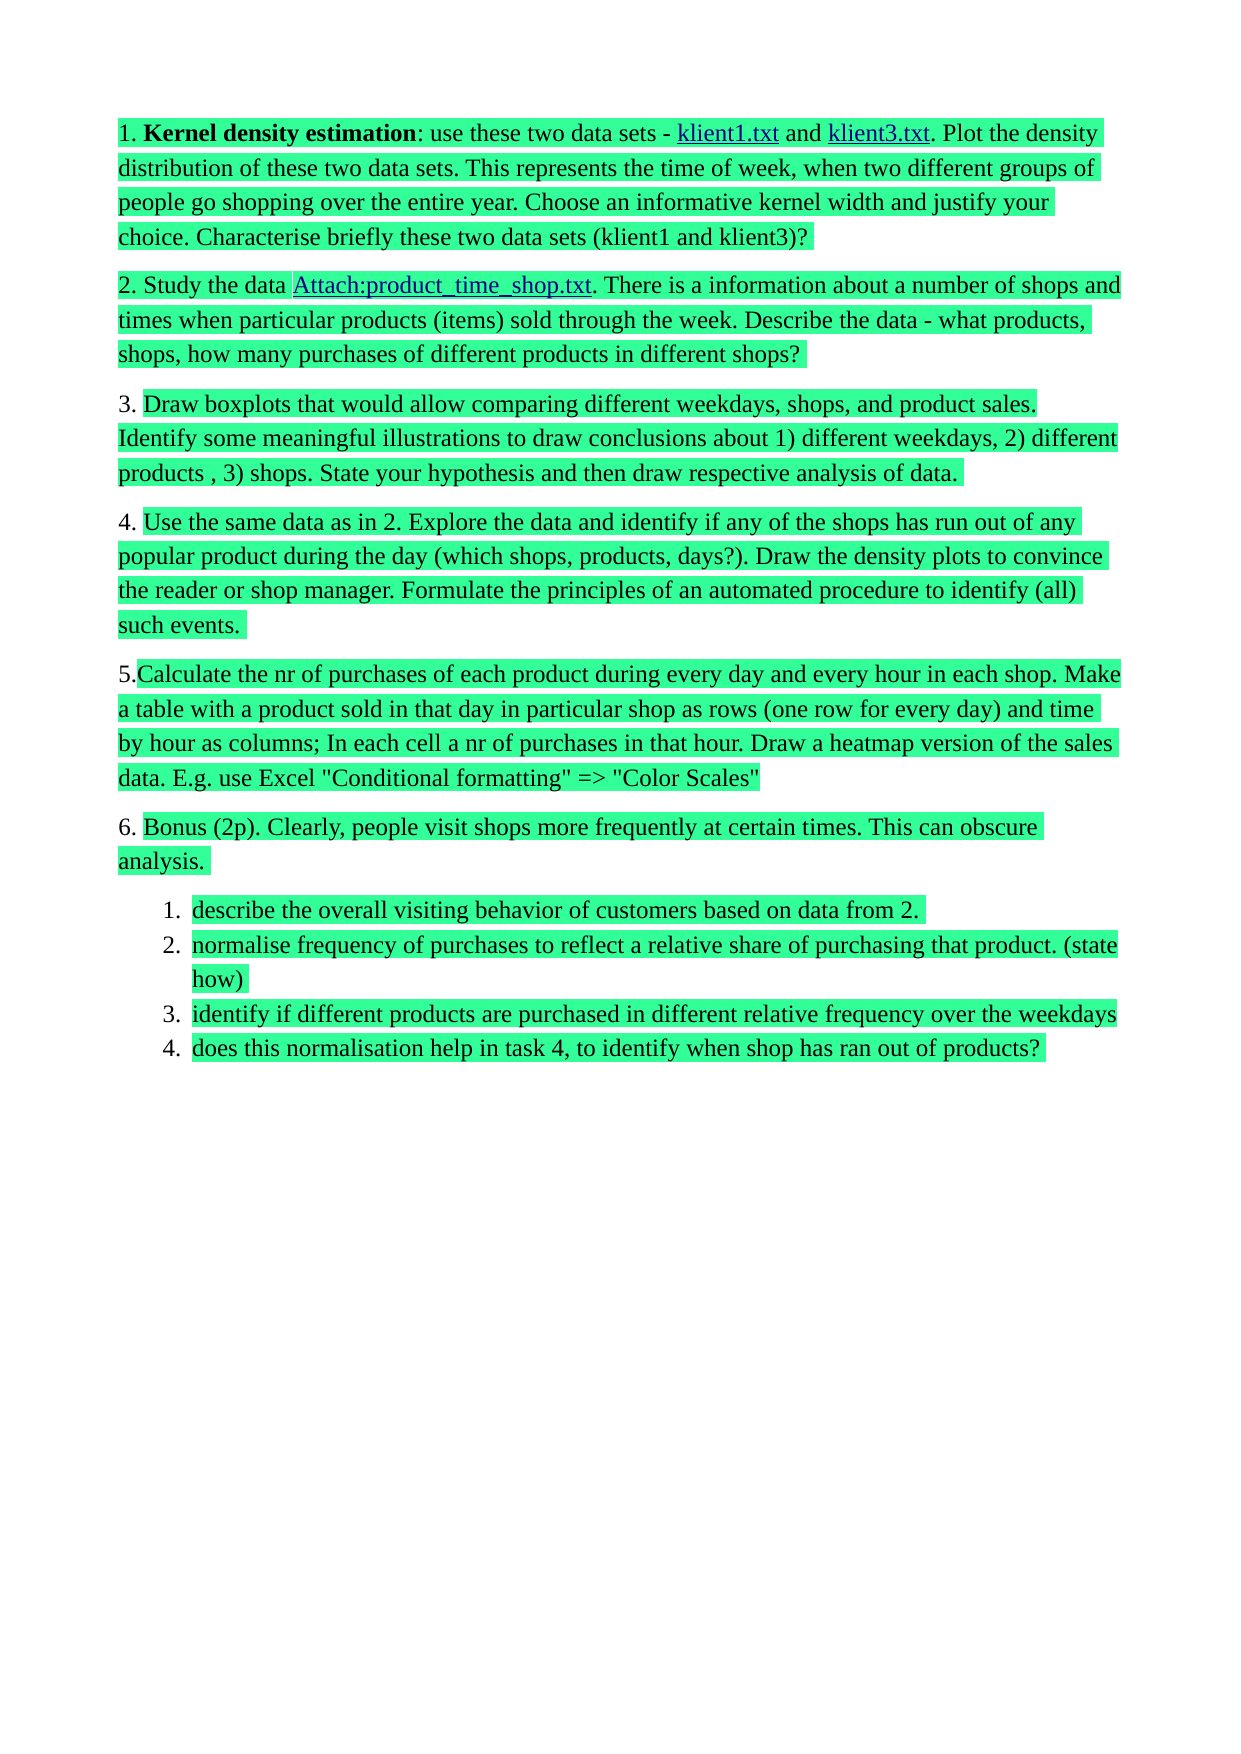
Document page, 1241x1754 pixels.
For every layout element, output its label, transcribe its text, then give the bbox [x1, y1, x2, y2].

list describe the overall visiting behavior of customers based on data from 2. [162, 895, 1122, 924]
text 2. Study the data Attach:product_time_shop.txt. There is a information about a number of shops and times when particular products (items) sold through the week. Describe the data - what products, shops, how many purchases of different products in different shops? [118, 271, 1122, 368]
list normalise frequency of purchases to reflect a relative share of purchasing that product. (state how) [162, 930, 1122, 993]
text 5.Calculate the nr of purchases of each product during every day and every hour in each shop. Make a table with a product sold in that day in particular shop as rows (one row for every day) and time by hour as columns; In each cell a nr of purchases in that hour. Draw a heatmap version of the sales data. E.g. use Excel "Conditional formatting" => "Color Scales" [118, 659, 1122, 791]
text 6. Bonus (2p). Clearly, people visit shops more frequently at certain times. This can obscure analysis. [118, 812, 1122, 875]
text 1. Kernel density estimation: use these two data sets - klient1.txt and klient3.txt. Plot the density distribution of these two data sets. This represents the time of week, when two different groups of people go shopping over the entire year. Choose an informative kernel width and justify your choice. Characterise briefly these two data sets (klient1 and klient3)? [118, 118, 1122, 250]
text 4. Use the same data as in 2. Explore the data and identify if any of the shops has run out of any popular product during the day (which shops, products, days?). Draw the density plots to convince the reader or shop manager. Formulate the principles of an automated procedure to identify (all) such events. [118, 507, 1122, 639]
text 3. Draw boxplots that would allow comparing different weekdays, shops, and product sales. Identify some meaningful illustrations to draw conclusions about 1) different weekdays, 2) different products , 3) shops. State your hypothesis and then draw respective analysis of data. [118, 389, 1122, 486]
list does this normalisation help in task 4, to identify when shop has ran out of products? [162, 1033, 1122, 1062]
list identify if different products are purchased in different relative frequency over the weekdays [162, 999, 1122, 1027]
